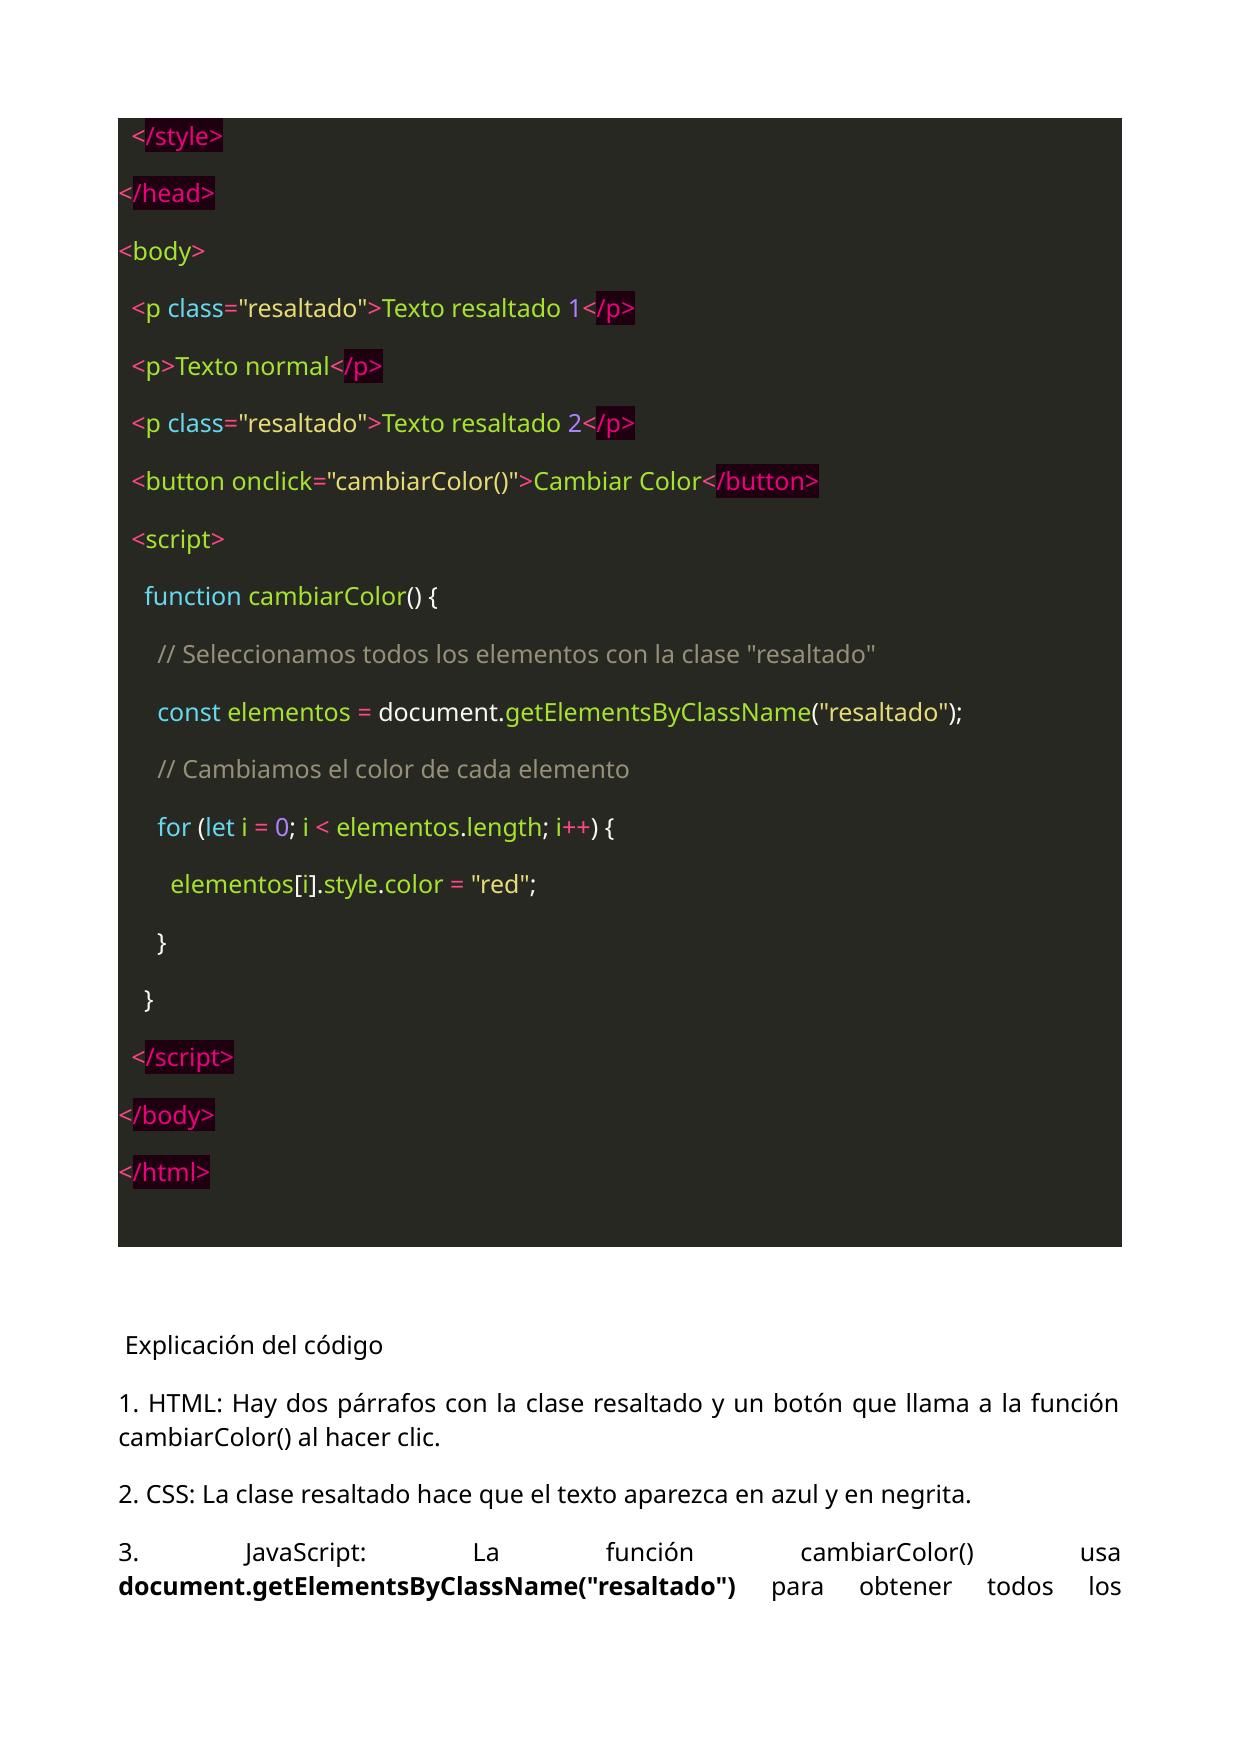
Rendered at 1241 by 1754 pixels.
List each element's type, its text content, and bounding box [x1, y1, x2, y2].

text </script> [118, 1040, 1122, 1074]
text 1. HTML: Hay dos párrafos con la clase resaltado y un botón que llama a la función cambiarColor() al hacer clic. [118, 1385, 1122, 1453]
text </html> [118, 1155, 1122, 1189]
text // Seleccionamos todos los elementos con la clase "resaltado" [118, 637, 1122, 671]
text <p class="resaltado">Texto resaltado 1</p> [118, 291, 1122, 325]
text <script> [118, 521, 1122, 555]
text <button onclick="cambiarColor()">Cambiar Color</button> [118, 464, 1122, 498]
text <p class="resaltado">Texto resaltado 2</p> [118, 406, 1122, 440]
text } [118, 924, 1122, 959]
text <body> [118, 233, 1122, 267]
text </head> [118, 176, 1122, 210]
text for (let i = 0; i < elementos.length; i++) { [118, 809, 1122, 843]
text elementos[i].style.color = "red"; [118, 867, 1122, 901]
text 3. JavaScript: La función cambiarColor() usa document.getElementsByClassName("resaltado") para obtener todos los [118, 1535, 1122, 1603]
text Explicación del código [118, 1328, 1122, 1362]
text <p>Texto normal</p> [118, 348, 1122, 383]
text </style> [118, 118, 1122, 152]
text </body> [118, 1097, 1122, 1131]
text function cambiarColor() { [118, 579, 1122, 613]
text const elementos = document.getElementsByClassName("resaltado"); [118, 694, 1122, 728]
text } [118, 982, 1122, 1016]
text // Cambiamos el color de cada elemento [118, 752, 1122, 786]
text 2. CSS: La clase resaltado hace que el texto aparezca en azul y en negrita. [118, 1477, 1122, 1511]
